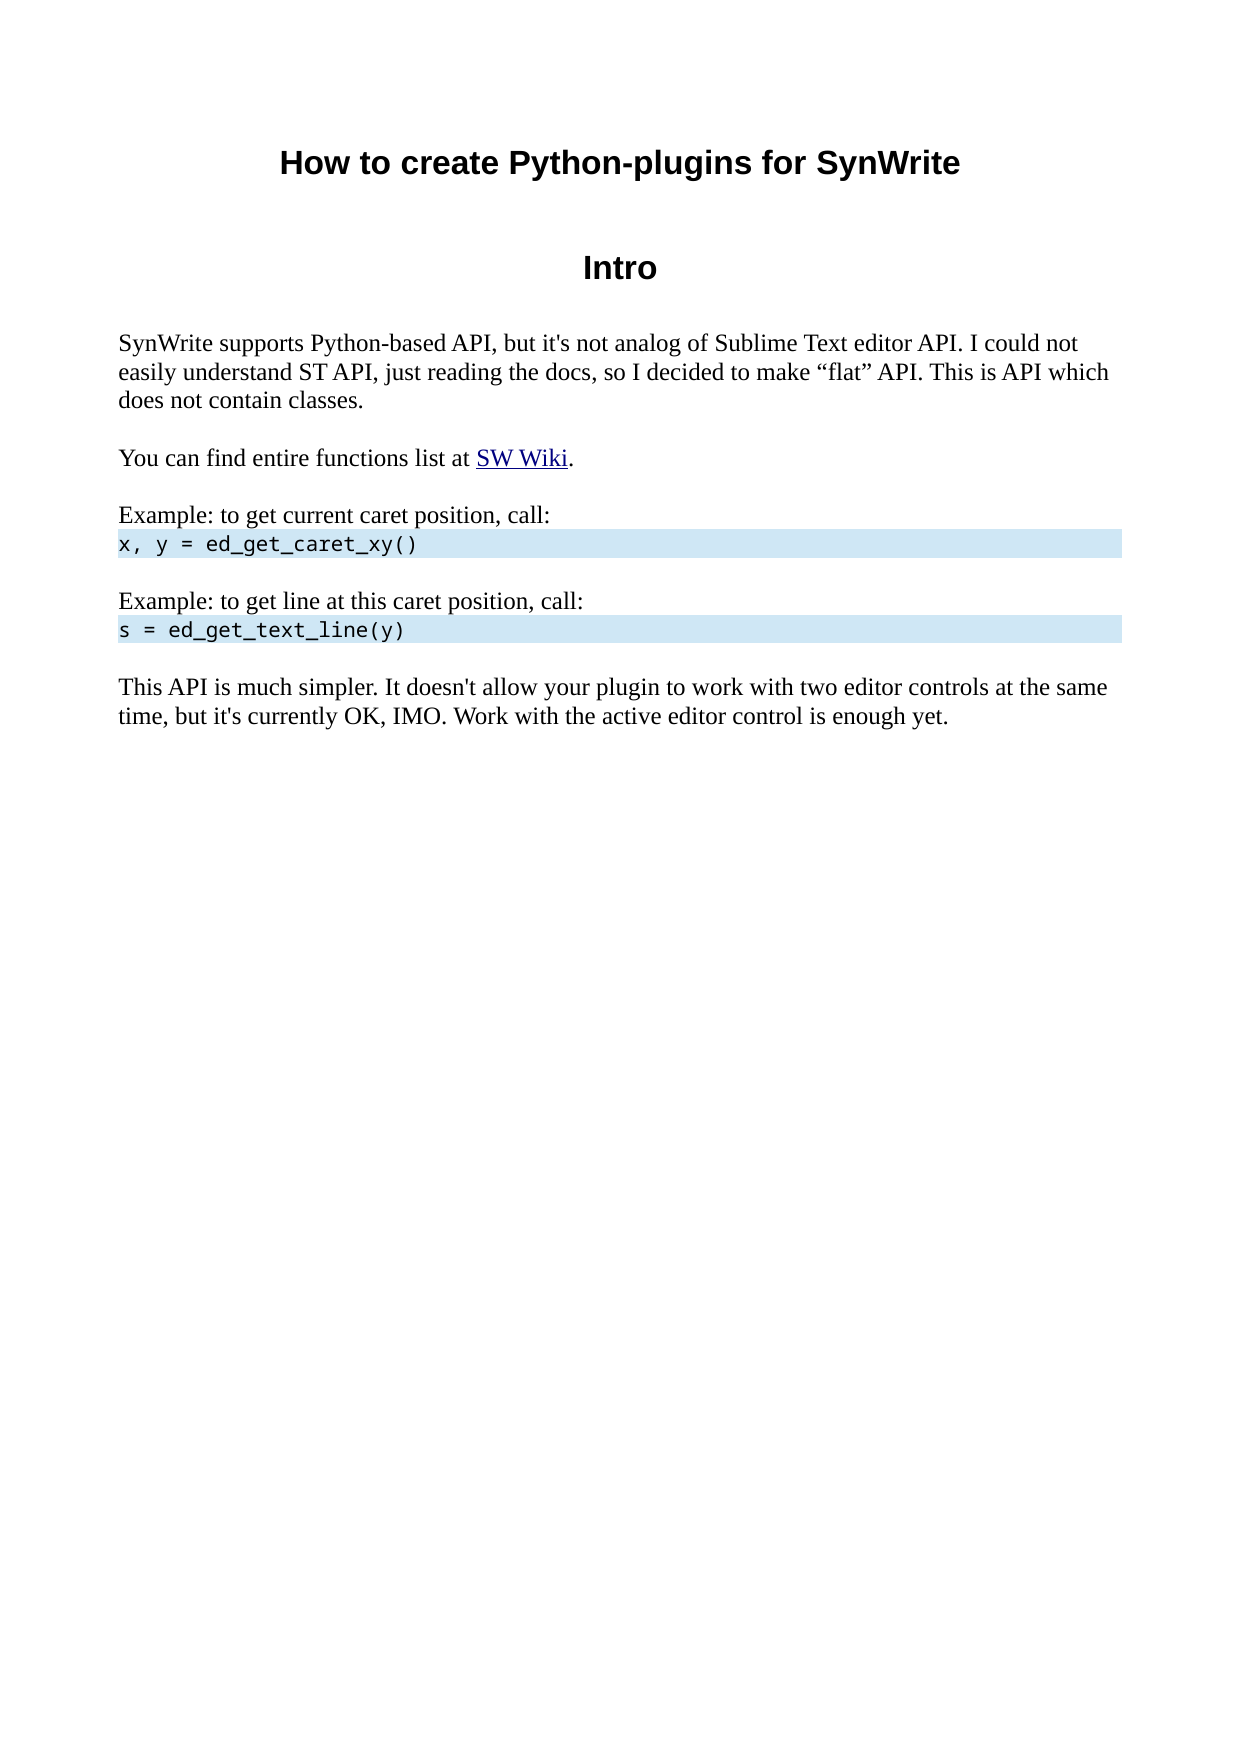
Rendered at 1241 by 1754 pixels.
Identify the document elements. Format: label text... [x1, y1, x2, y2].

text x, y = ed_get_caret_xy() [118, 529, 1122, 558]
subtitle How to create Python-plugins for SynWrite [118, 143, 1122, 182]
text You can find entire functions list at SW Wiki. [118, 443, 1122, 472]
text Example: to get line at this caret position, call: [118, 586, 1122, 615]
text Example: to get current caret position, call: [118, 500, 1122, 529]
text s = ed_get_text_line(y) [118, 615, 1122, 643]
subtitle Intro [118, 248, 1122, 287]
text This API is much simpler. It doesn't allow your plugin to work with two editor controls at the same time, but it's currently OK, IMO. Work with the active editor control is enough yet. [118, 672, 1122, 729]
text SynWrite supports Python-based API, but it's not analog of Sublime Text editor API. I could not easily understand ST API, just reading the docs, so I decided to make “flat” API. This is API which does not contain classes. [118, 328, 1122, 414]
